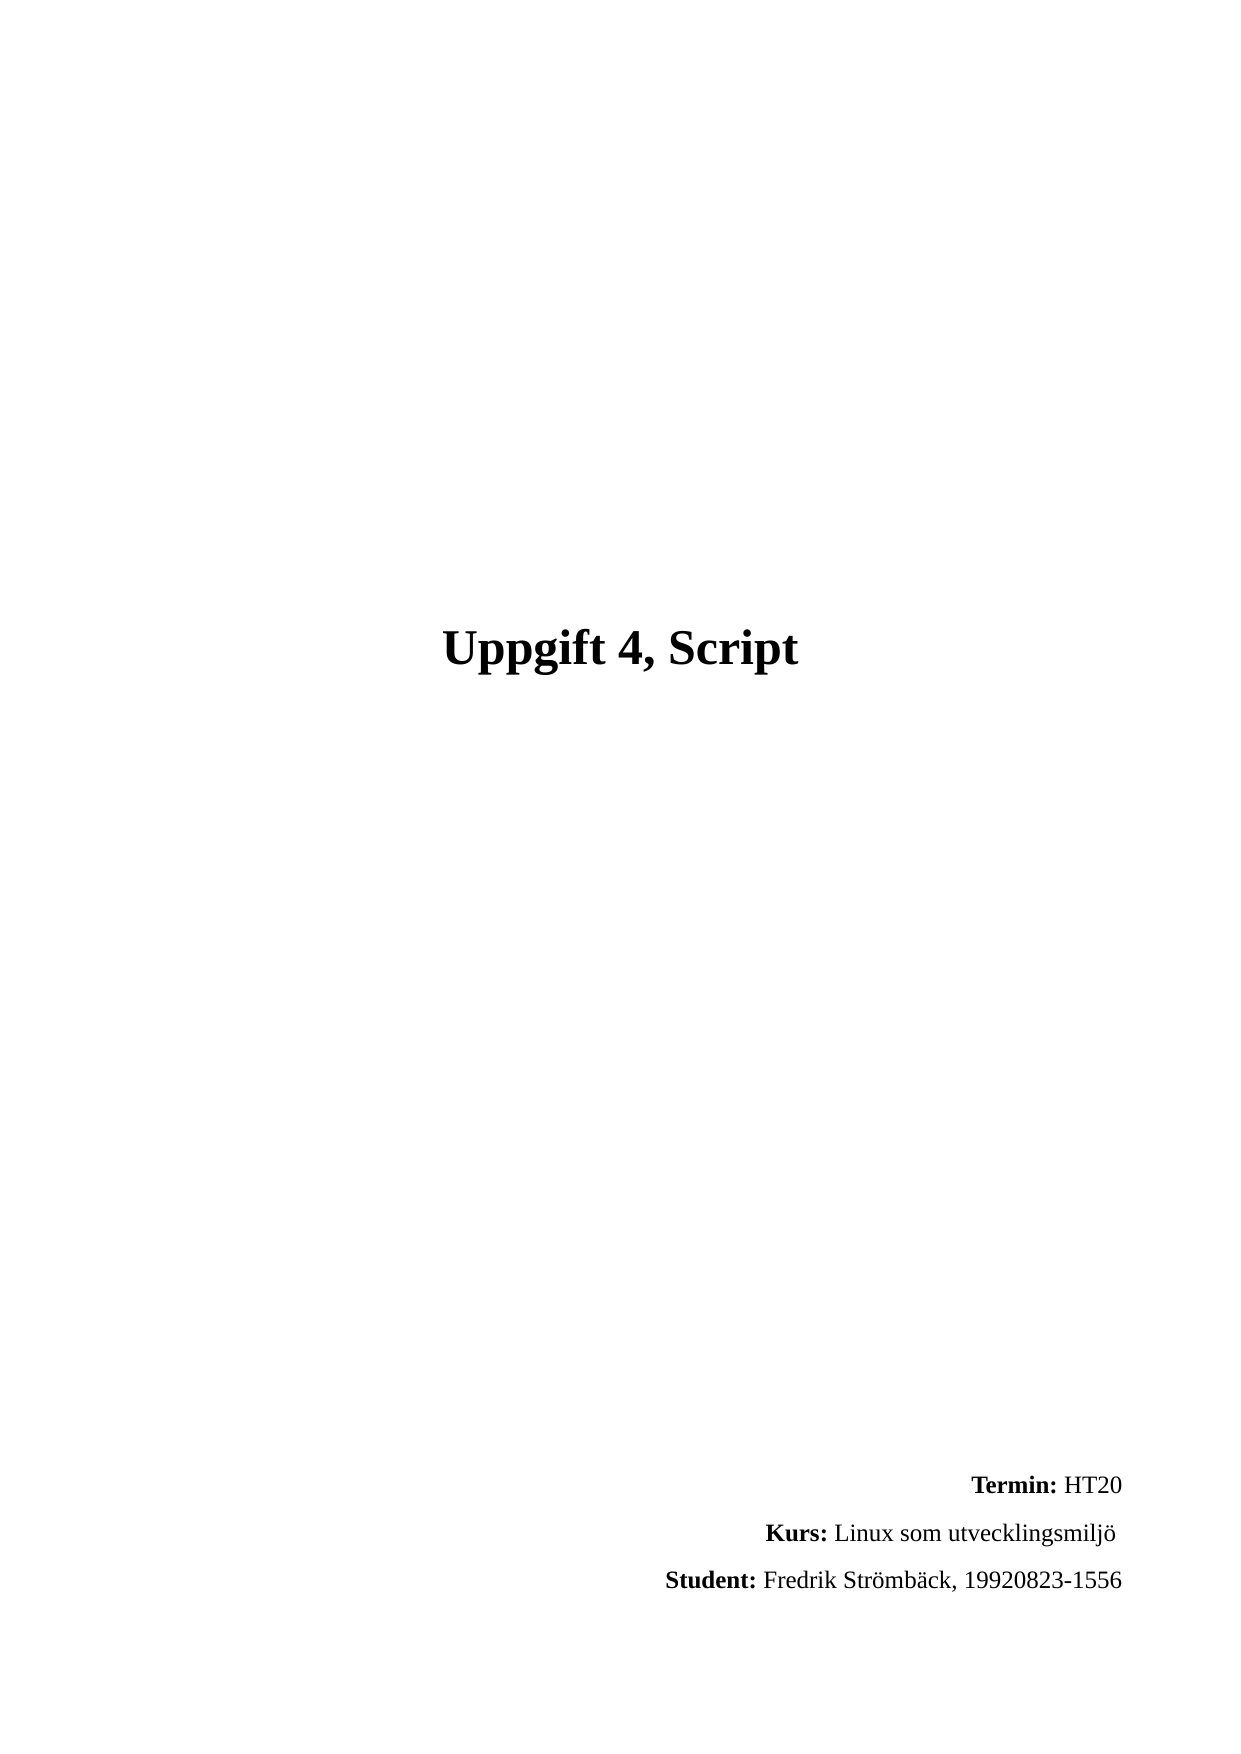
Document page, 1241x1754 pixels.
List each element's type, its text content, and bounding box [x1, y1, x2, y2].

text Student: Fredrik Strömbäck, 19920823-1556 [118, 1565, 1122, 1594]
text Kurs: Linux som utvecklingsmiljö [118, 1518, 1122, 1546]
subtitle Uppgift 4, Script [118, 618, 1122, 676]
text Termin: HT20 [118, 1470, 1122, 1499]
